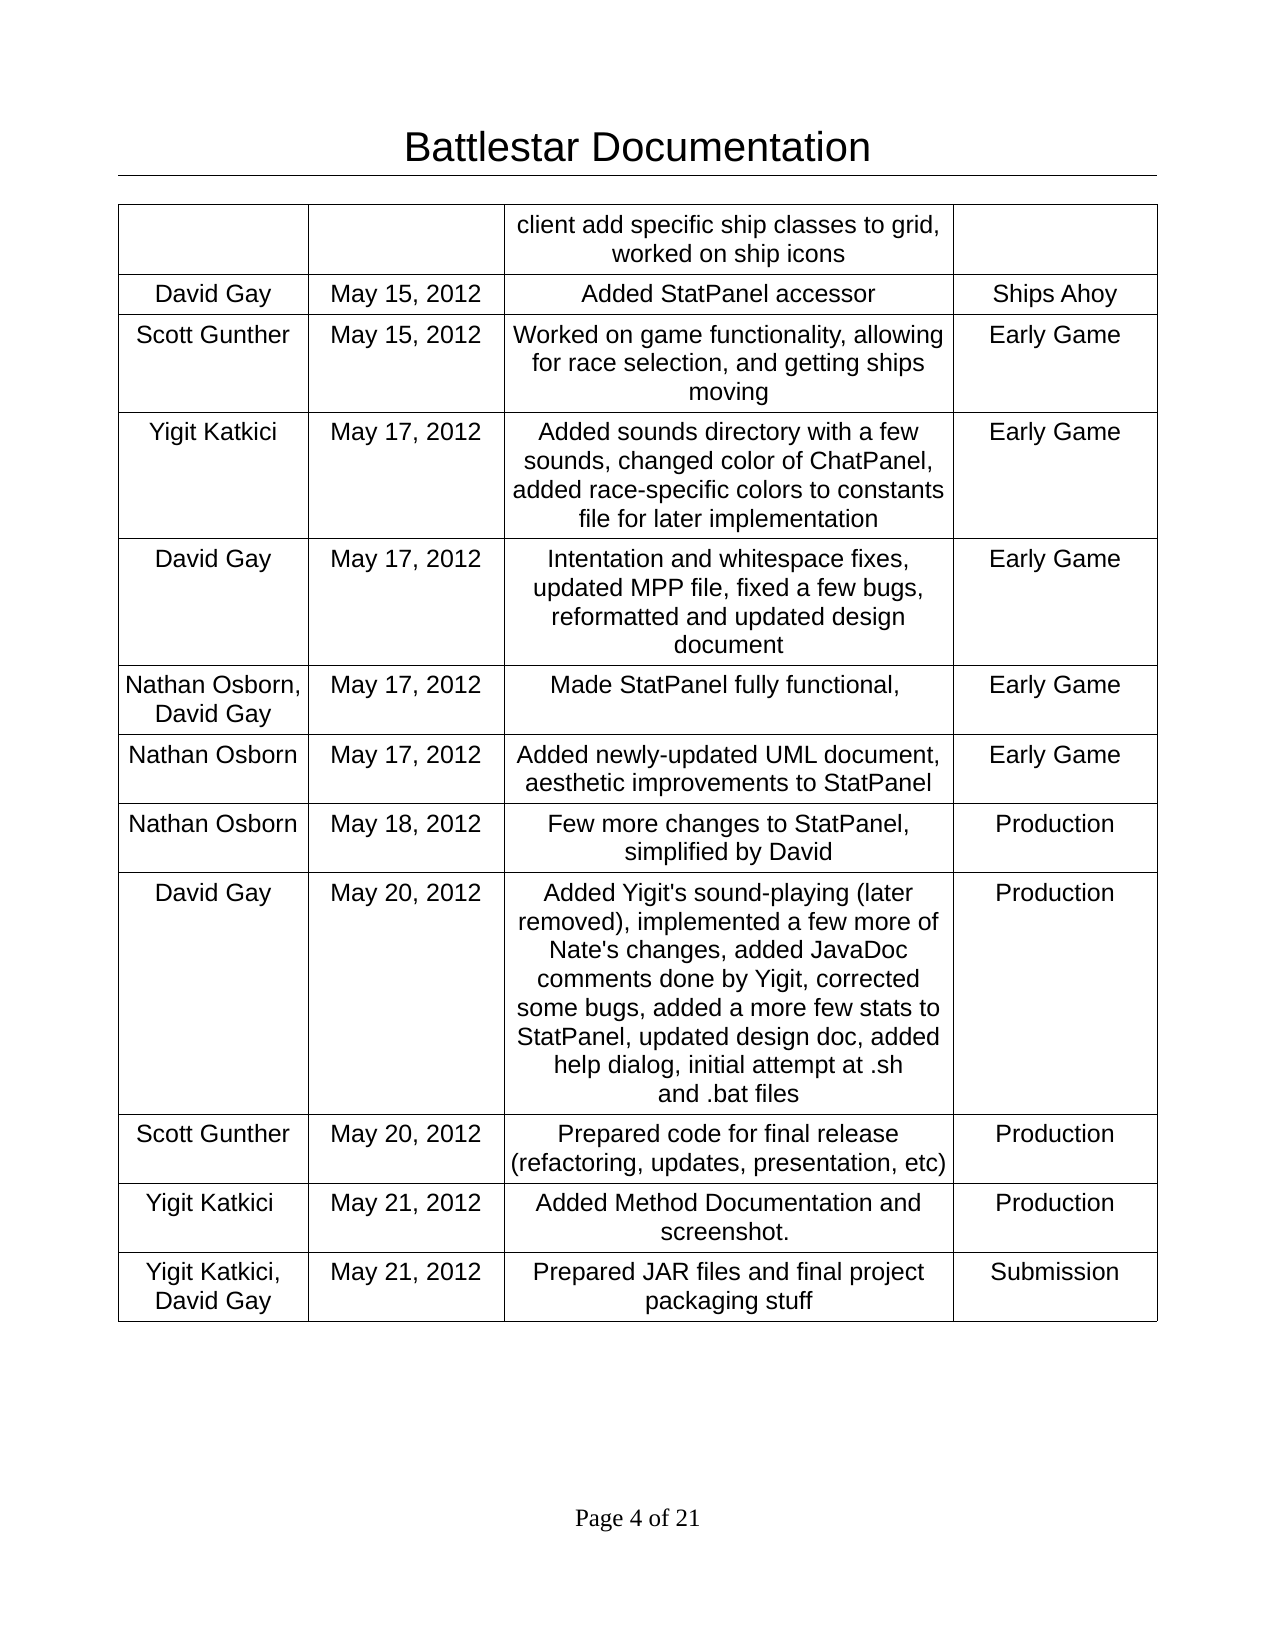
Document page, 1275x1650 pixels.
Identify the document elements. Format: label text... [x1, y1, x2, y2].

table_cell Added newly-updated UML document, aesthetic improvements to StatPanel [505, 735, 953, 803]
table_cell Scott Gunther [119, 315, 308, 412]
table_cell May 17, 2012 [309, 666, 504, 734]
table_cell May 17, 2012 [309, 735, 504, 803]
table_cell Intentation and whitespace fixes, updated MPP file, fixed a few bugs, reformatted and updated design document [505, 539, 953, 665]
table_cell Yigit Katkici [119, 1184, 308, 1252]
table_cell Few more changes to StatPanel, simplified by David [505, 804, 953, 872]
table_cell May 17, 2012 [309, 413, 504, 538]
table_cell May 15, 2012 [309, 275, 504, 314]
table_cell [954, 205, 1157, 273]
table_cell Nathan Osborn, David Gay [119, 666, 308, 734]
table_cell [309, 205, 504, 273]
table_cell Nathan Osborn [119, 804, 308, 872]
table_cell Early Game [954, 315, 1157, 412]
table_cell David Gay [119, 275, 308, 314]
table_cell [119, 205, 308, 273]
table_cell Early Game [954, 666, 1157, 734]
table_cell Ships Ahoy [954, 275, 1157, 314]
table_cell Worked on game functionality, allowing for race selection, and getting ships moving [505, 315, 953, 412]
table_cell Yigit Katkici, David Gay [119, 1253, 308, 1321]
table_cell Production [954, 1184, 1157, 1252]
table_cell Yigit Katkici [119, 413, 308, 538]
table_cell Prepared code for final release (refactoring, updates, presentation, etc) [505, 1115, 953, 1182]
table_cell David Gay [119, 539, 308, 665]
table_cell Early Game [954, 413, 1157, 538]
table_cell Production [954, 873, 1157, 1113]
table_cell Submission [954, 1253, 1157, 1321]
table_cell David Gay [119, 873, 308, 1113]
table_cell Nathan Osborn [119, 735, 308, 803]
table_cell client add specific ship classes to grid, worked on ship icons [505, 205, 953, 273]
table_cell Added Yigit's sound-playing (later removed), implemented a few more of Nate's changes, added JavaDoc comments done by Yigit, corrected some bugs, added a more few stats to StatPanel, updated design doc, added help dialog, initial attempt at .sh and .bat files [505, 873, 953, 1113]
table_cell Added Method Documentation and screenshot. [505, 1184, 953, 1252]
table_cell May 20, 2012 [309, 873, 504, 1113]
table_cell Added sounds directory with a few sounds, changed color of ChatPanel, added race-specific colors to constants file for later implementation [505, 413, 953, 538]
table_cell Production [954, 1115, 1157, 1182]
table_cell May 21, 2012 [309, 1253, 504, 1321]
table_cell May 21, 2012 [309, 1184, 504, 1252]
table_cell May 17, 2012 [309, 539, 504, 665]
table_cell May 20, 2012 [309, 1115, 504, 1182]
table_cell Made StatPanel fully functional, [505, 666, 953, 734]
table_cell Early Game [954, 735, 1157, 803]
table_cell Added StatPanel accessor [505, 275, 953, 314]
table_cell May 18, 2012 [309, 804, 504, 872]
table_cell Production [954, 804, 1157, 872]
table_cell Scott Gunther [119, 1115, 308, 1182]
table_cell Prepared JAR files and final project packaging stuff [505, 1253, 953, 1321]
table_cell May 15, 2012 [309, 315, 504, 412]
table_cell Early Game [954, 539, 1157, 665]
